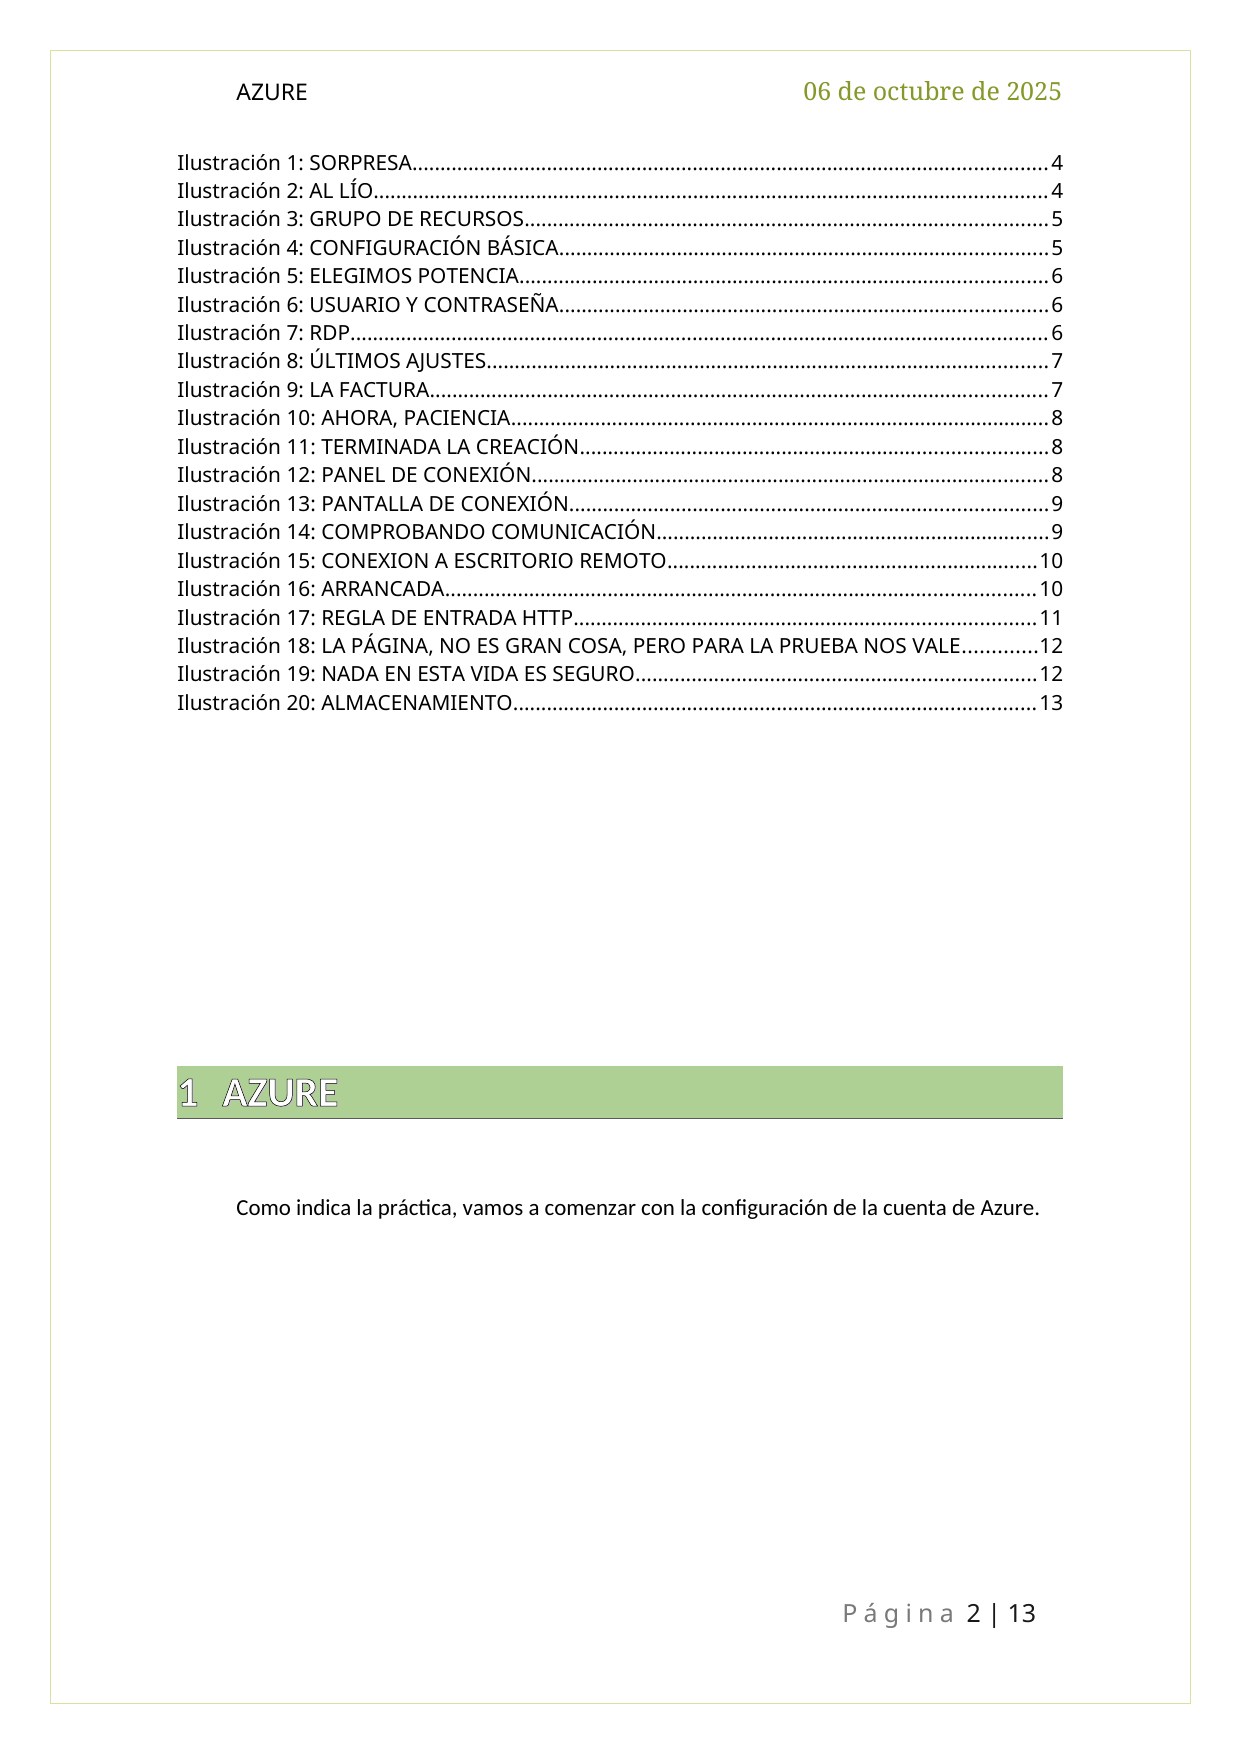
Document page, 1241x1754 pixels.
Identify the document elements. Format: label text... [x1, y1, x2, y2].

text Ilustración 5: ELEGIMOS POTENCIA 6 [177, 261, 1063, 290]
text Ilustración 19: NADA EN ESTA VIDA ES SEGURO 12 [177, 659, 1063, 688]
text Ilustración 17: REGLA DE ENTRADA HTTP 11 [177, 603, 1063, 631]
text Ilustración 8: ÚLTIMOS AJUSTES 7 [177, 347, 1063, 375]
text Ilustración 2: AL LÍO 4 [177, 176, 1063, 204]
text Ilustración 9: LA FACTURA 7 [177, 375, 1063, 403]
text Ilustración 3: GRUPO DE RECURSOS 5 [177, 204, 1063, 233]
text Ilustración 11: TERMINADA LA CREACIÓN 8 [177, 432, 1063, 460]
text Como indica la práctica, vamos a comenzar con la configuración de la cuenta de Azure. [177, 1193, 1063, 1221]
text Ilustración 15: CONEXION A ESCRITORIO REMOTO 10 [177, 546, 1063, 574]
text Ilustración 4: CONFIGURACIÓN BÁSICA 5 [177, 233, 1063, 261]
text Ilustración 18: LA PÁGINA, NO ES GRAN COSA, PERO PARA LA PRUEBA NOS VALE 12 [177, 631, 1063, 659]
text Ilustración 14: COMPROBANDO COMUNICACIÓN 9 [177, 517, 1063, 546]
text Ilustración 20: ALMACENAMIENTO 13 [177, 688, 1063, 716]
text Ilustración 10: AHORA, PACIENCIA 8 [177, 403, 1063, 432]
text Ilustración 6: USUARIO Y CONTRASEÑA 6 [177, 290, 1063, 318]
text Ilustración 16: ARRANCADA 10 [177, 574, 1063, 603]
text Ilustración 13: PANTALLA DE CONEXIÓN 9 [177, 489, 1063, 517]
text Ilustración 1: SORPRESA 4 [177, 148, 1063, 176]
text Ilustración 7: RDP 6 [177, 318, 1063, 347]
subtitle AZURE [177, 1066, 1063, 1118]
text Ilustración 12: PANEL DE CONEXIÓN 8 [177, 460, 1063, 489]
